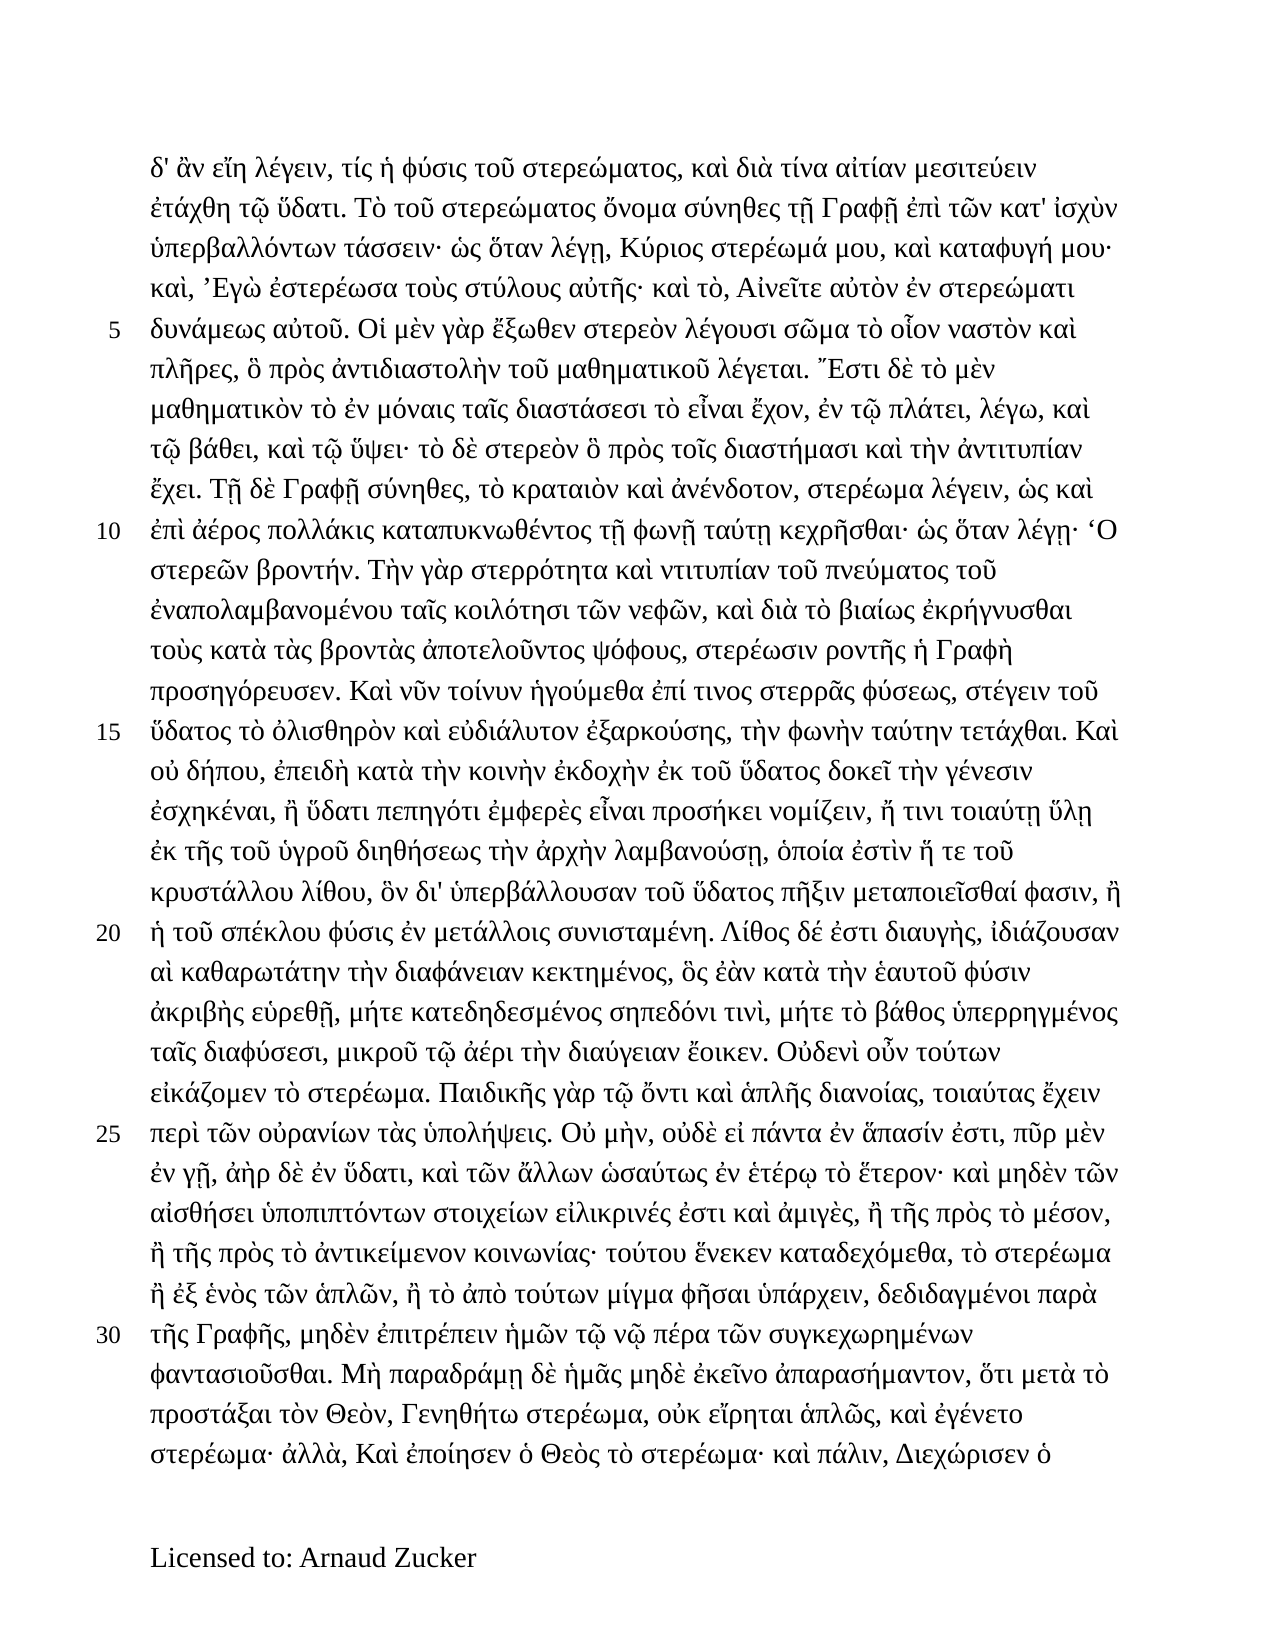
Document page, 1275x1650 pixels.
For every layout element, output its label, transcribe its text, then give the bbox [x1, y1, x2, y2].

text δ' ἂν εἴη λέγειν, τίς ἡ ϕύσις τοῦ στερεώματος, καὶ διὰ τίνα αἰτίαν μεσιτεύειν ἐτάχθη τῷ ὕδατι. Τὸ τοῦ στερεώματος ὄνομα σύνηθες τῇ Γραϕῇ ἐπὶ τῶν κατ' ἰσχὺν ὑπερβαλλόντων τάσσειν· ὡς ὅταν λέγῃ, Κύριος στερέωμά μου, καὶ καταϕυγή μου· καὶ, ’Εγὼ ἐστερέωσα τοὺς στύλους αὐτῆς· καὶ τὸ, Αἰνεῖτε αὐτὸν ἐν στερεώματι δυνάμεως αὐτοῦ. Οἱ μὲν γὰρ ἔξωθεν στερεὸν λέγουσι σῶμα τὸ οἷον ναστὸν καὶ πλῆρες, ὃ πρὸς ἀντιδιαστολὴν τοῦ μαθηματικοῦ λέγεται. ῎Εστι δὲ τὸ μὲν μαθηματικὸν τὸ ἐν μόναις ταῖς διαστάσεσι τὸ εἶναι ἔχον, ἐν τῷ πλάτει, λέγω, καὶ τῷ βάθει, καὶ τῷ ὕψει· τὸ δὲ στερεὸν ὃ πρὸς τοῖς διαστήμασι καὶ τὴν ἀντιτυπίαν ἔχει. Τῇ δὲ Γραϕῇ σύνηθες, τὸ κραταιὸν καὶ ἀνένδοτον, στερέωμα λέγειν, ὡς καὶ ἐπὶ ἀέρος πολλάκις καταπυκνωθέντος τῇ ϕωνῇ ταύτῃ κεχρῆσθαι· ὡς ὅταν λέγῃ· ‘Ο στερεῶν βροντήν. Τὴν γὰρ στερρότητα καὶ ντιτυπίαν τοῦ πνεύματος τοῦ ἐναπολαμβανομένου ταῖς κοιλότησι τῶν νεϕῶν, καὶ διὰ τὸ βιαίως ἐκρήγνυσθαι τοὺς κατὰ τὰς βροντὰς ἀποτελοῦντος ψόϕους, στερέωσιν ροντῆς ἡ Γραϕὴ προσηγόρευσεν. Καὶ νῦν τοίνυν ἡγούμεθα ἐπί τινος στερρᾶς ϕύσεως, στέγειν τοῦ ὕδατος τὸ ὀλισθηρὸν καὶ εὐδιάλυτον ἐξαρκούσης, τὴν ϕωνὴν ταύτην τετάχθαι. Καὶ οὐ δήπου, ἐπειδὴ κατὰ τὴν κοινὴν ἐκδοχὴν ἐκ τοῦ ὕδατος δοκεῖ τὴν γένεσιν ἐσχηκέναι, ἢ ὕδατι πεπηγότι ἐμϕερὲς εἶναι προσήκει νομίζειν, ἤ τινι τοιαύτῃ ὕλῃ ἐκ τῆς τοῦ ὑγροῦ διηθήσεως τὴν ἀρχὴν λαμβανούσῃ, ὁποία ἐστὶν ἥ τε τοῦ κρυστάλλου λίθου, ὃν δι' ὑπερβάλλουσαν τοῦ ὕδατος πῆξιν μεταποιεῖσθαί ϕασιν, ἢ ἡ τοῦ σπέκλου ϕύσις ἐν μετάλλοις συνισταμένη. Λίθος δέ ἐστι διαυγὴς, ἰδιάζουσαν αὶ καθαρωτάτην τὴν διαϕάνειαν κεκτημένος, ὃς ἐὰν κατὰ τὴν ἑαυτοῦ ϕύσιν ἀκριβὴς εὑρεθῇ, μήτε κατεδηδεσμένος σηπεδόνι τινὶ, μήτε τὸ βάθος ὑπερρηγμένος ταῖς διαϕύσεσι, μικροῦ τῷ ἀέρι τὴν διαύγειαν ἔοικεν. Οὐδενὶ οὖν τούτων εἰκάζομεν τὸ στερέωμα. Παιδικῆς γὰρ τῷ ὄντι καὶ ἁπλῆς διανοίας, τοιαύτας ἔχειν περὶ τῶν οὐρανίων τὰς ὑπολήψεις. Οὐ μὴν, οὐδὲ εἰ πάντα ἐν ἅπασίν ἐστι, πῦρ μὲν ἐν γῇ, ἀὴρ δὲ ἐν ὕδατι, καὶ τῶν ἄλλων ὡσαύτως ἐν ἑτέρῳ τὸ ἕτερον· καὶ μηδὲν τῶν αἰσθήσει ὑποπιπτόντων στοιχείων εἰλικρινές ἐστι καὶ ἀμιγὲς, ἢ τῆς πρὸς τὸ μέσον, ἢ τῆς πρὸς τὸ ἀντικείμενον κοινωνίας· τούτου ἕνεκεν καταδεχόμεθα, τὸ στερέωμα ἢ ἐξ ἑνὸς τῶν ἁπλῶν, ἢ τὸ ἀπὸ τούτων μίγμα ϕῆσαι ὑπάρχειν, δεδιδαγμένοι παρὰ τῆς Γραϕῆς, μηδὲν ἐπιτρέπειν ἡμῶν τῷ νῷ πέρα τῶν συγκεχωρημένων ϕαντασιοῦσθαι. Μὴ παραδράμῃ δὲ ἡμᾶς μηδὲ ἐκεῖνο ἀπαρασήμαντον, ὅτι μετὰ τὸ προστάξαι τὸν Θεὸν, Γενηθήτω στερέωμα, οὐκ εἴρηται ἁπλῶς, καὶ ἐγένετο στερέωμα· ἀλλὰ, Καὶ ἐποίησεν ὁ Θεὸς τὸ στερέωμα· καὶ πάλιν, Διεχώρισεν ὁ [150, 150, 1125, 1470]
